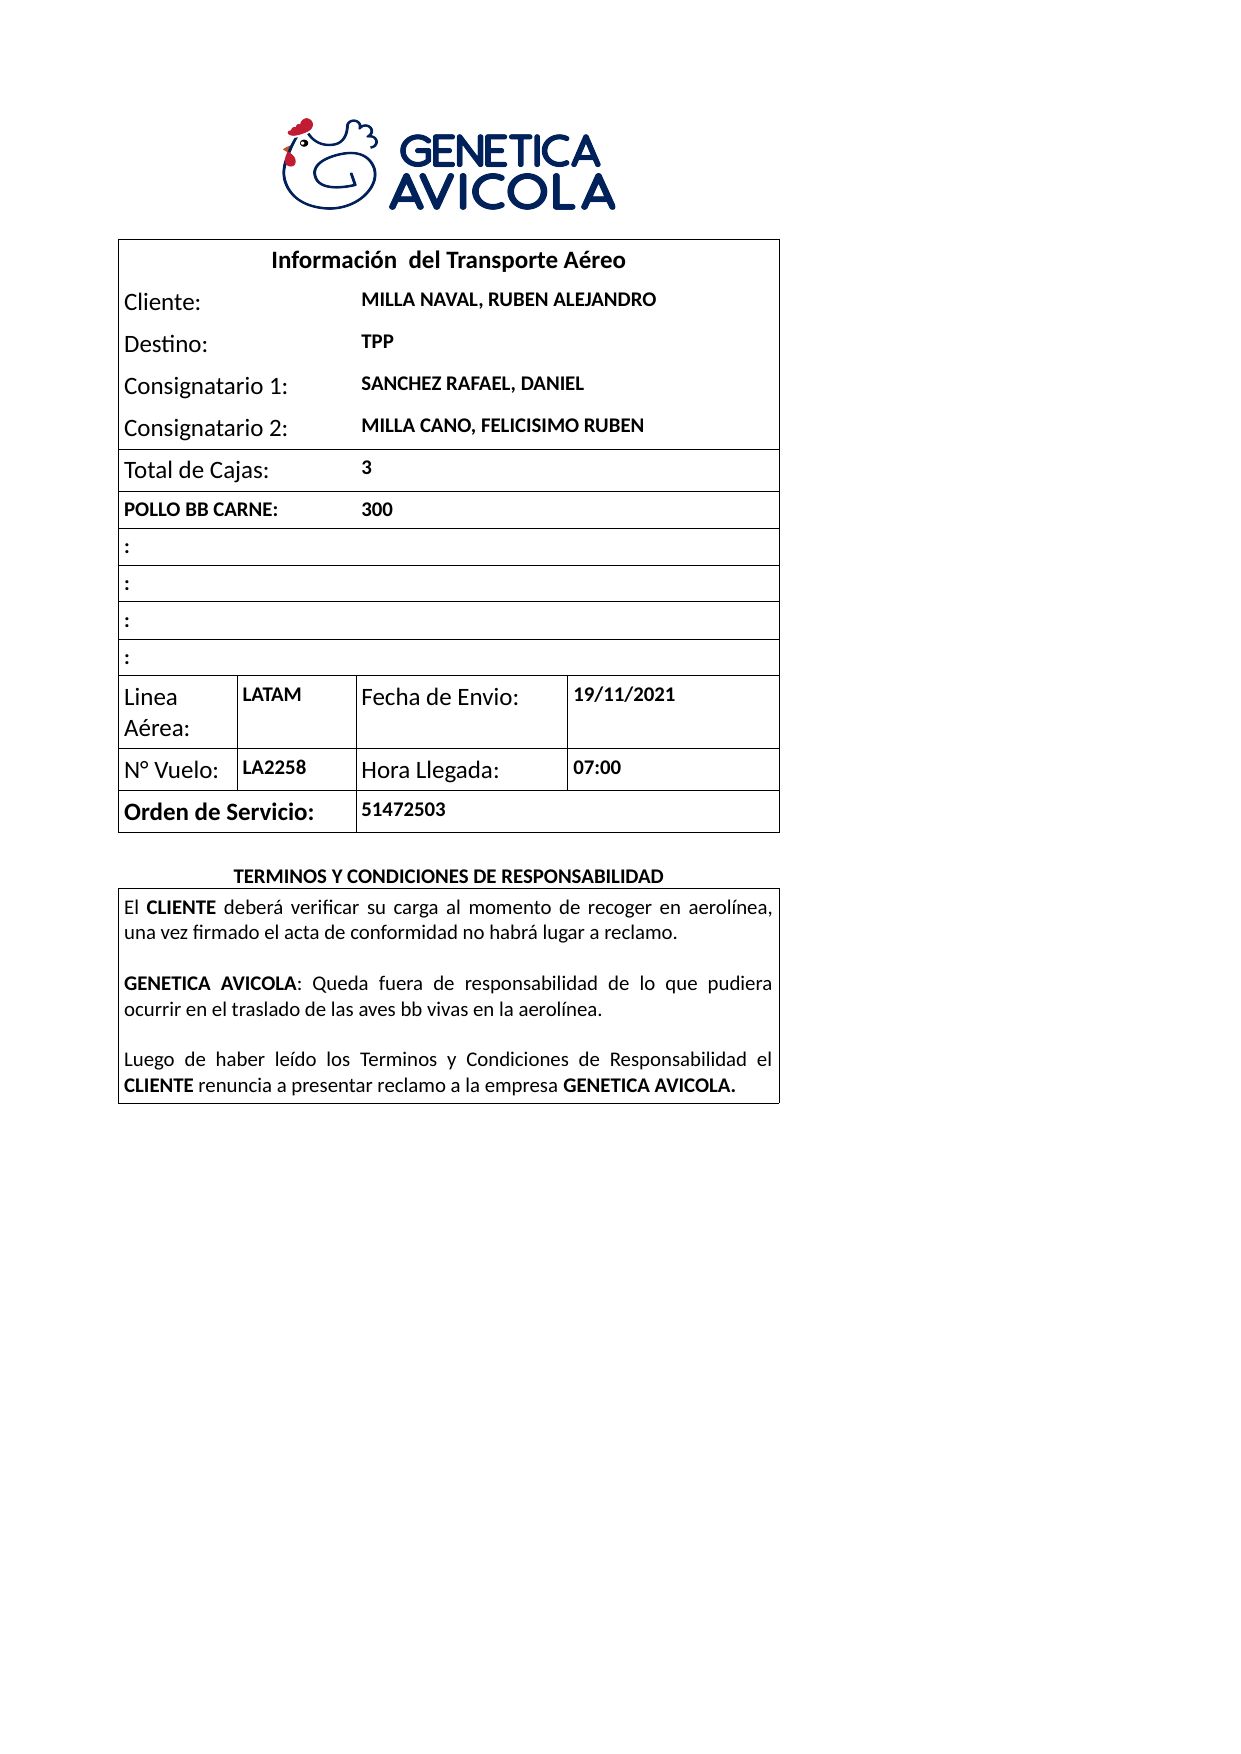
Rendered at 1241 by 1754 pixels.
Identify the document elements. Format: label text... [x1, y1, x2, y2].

table_cell MILLA NAVAL, RUBEN ALEJANDRO [356, 281, 779, 322]
table_cell TPP [356, 323, 779, 364]
picture [282, 118, 616, 210]
table_cell LA2258 [238, 749, 356, 790]
table_cell 19/11/2021 [568, 676, 779, 748]
table_cell Consignatario 2: [119, 406, 356, 448]
table_cell Linea Aérea: [119, 676, 237, 748]
table_cell 07:00 [568, 749, 779, 790]
table_cell [356, 529, 779, 564]
table_cell POLLO BB CARNE: [119, 492, 356, 527]
table_cell 51472503 [357, 791, 779, 832]
table_cell [356, 640, 779, 675]
table_cell : [119, 640, 356, 675]
table_cell SANCHEZ RAFAEL, DANIEL [356, 365, 779, 406]
table_cell TERMINOS Y CONDICIONES DE RESPONSABILIDAD [118, 833, 779, 888]
table_cell [356, 602, 779, 638]
table_cell : [119, 566, 356, 601]
table_cell Orden de Servicio: [119, 791, 356, 832]
table_cell El CLIENTE deberá verificar su carga al momento de recoger en aerolínea, una vez firmado el acta de conformidad no habrá lugar a reclamo. GENETICA AVICOLA: Queda fuera de responsabilidad de lo que pudiera ocurrir en el traslado de las aves bb vivas en la aerolínea. Luego de haber leído los Terminos y Condiciones de Responsabilidad el CLIENTE renuncia a presentar reclamo a la empresa GENETICA AVICOLA. [119, 889, 779, 1103]
table_cell Destino: [119, 323, 356, 364]
table_cell 300 [356, 492, 779, 527]
table_cell Cliente: [119, 281, 356, 322]
table_cell [356, 566, 779, 601]
table_header Información del Transporte Aéreo [119, 240, 779, 281]
table_cell Consignatario 1: [119, 365, 356, 406]
table_cell LATAM [238, 676, 356, 748]
table_cell : [119, 602, 356, 638]
table_cell : [119, 529, 356, 564]
table_cell MILLA CANO, FELICISIMO RUBEN [356, 406, 779, 448]
table_cell 3 [356, 450, 779, 491]
table_cell Hora Llegada: [357, 749, 567, 790]
table_cell N° Vuelo: [119, 749, 237, 790]
table_cell Total de Cajas: [119, 450, 356, 491]
table_cell Fecha de Envio: [357, 676, 567, 748]
